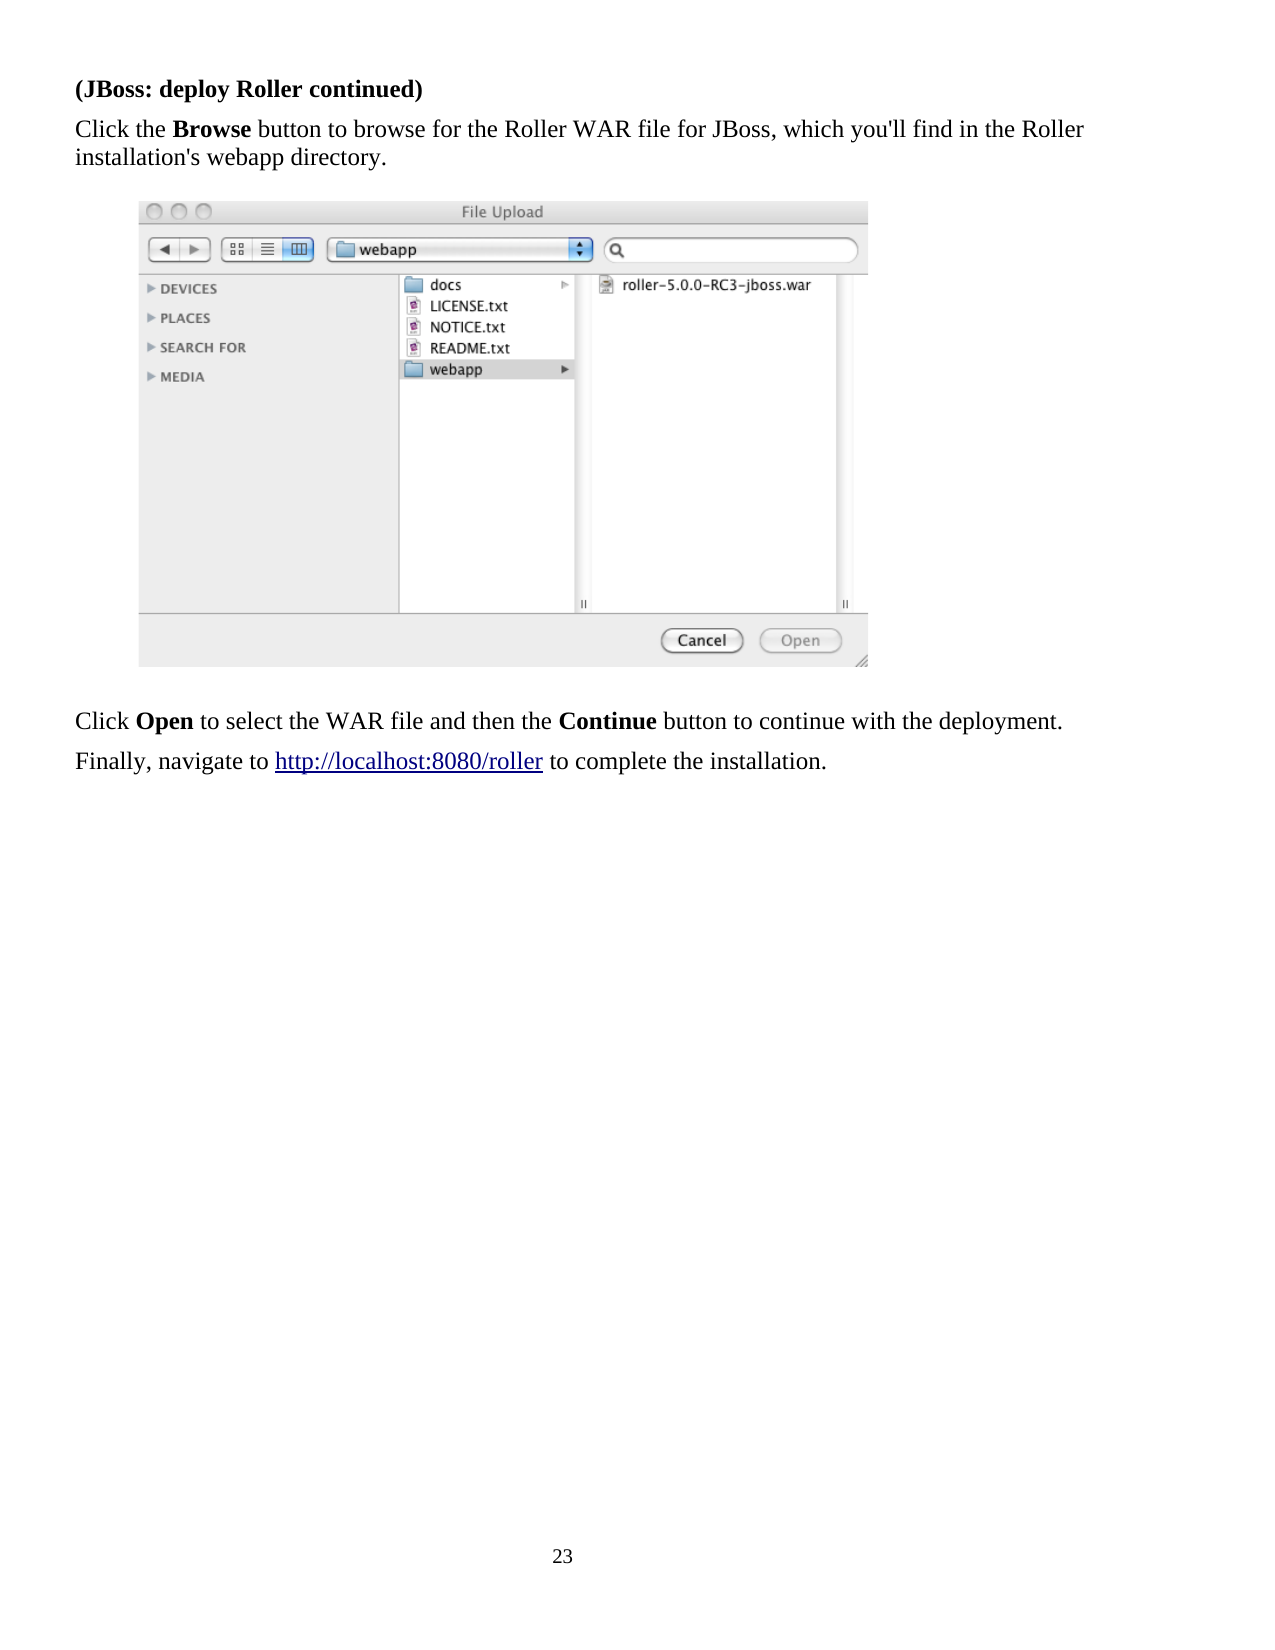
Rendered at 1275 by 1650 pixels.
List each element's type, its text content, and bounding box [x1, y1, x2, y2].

text Finally, navigate to http://localhost:8080/roller to complete the installation. [75, 747, 1200, 775]
text Click the Browse button to browse for the Roller WAR file for JBoss, which you'll find in the Roller installation's webapp directory. [75, 115, 1200, 171]
text Click Open to select the WAR file and then the Continue button to continue with the deployment. [75, 707, 1200, 735]
text (JBoss: deploy Roller continued) [75, 75, 1200, 103]
picture [138, 201, 869, 667]
